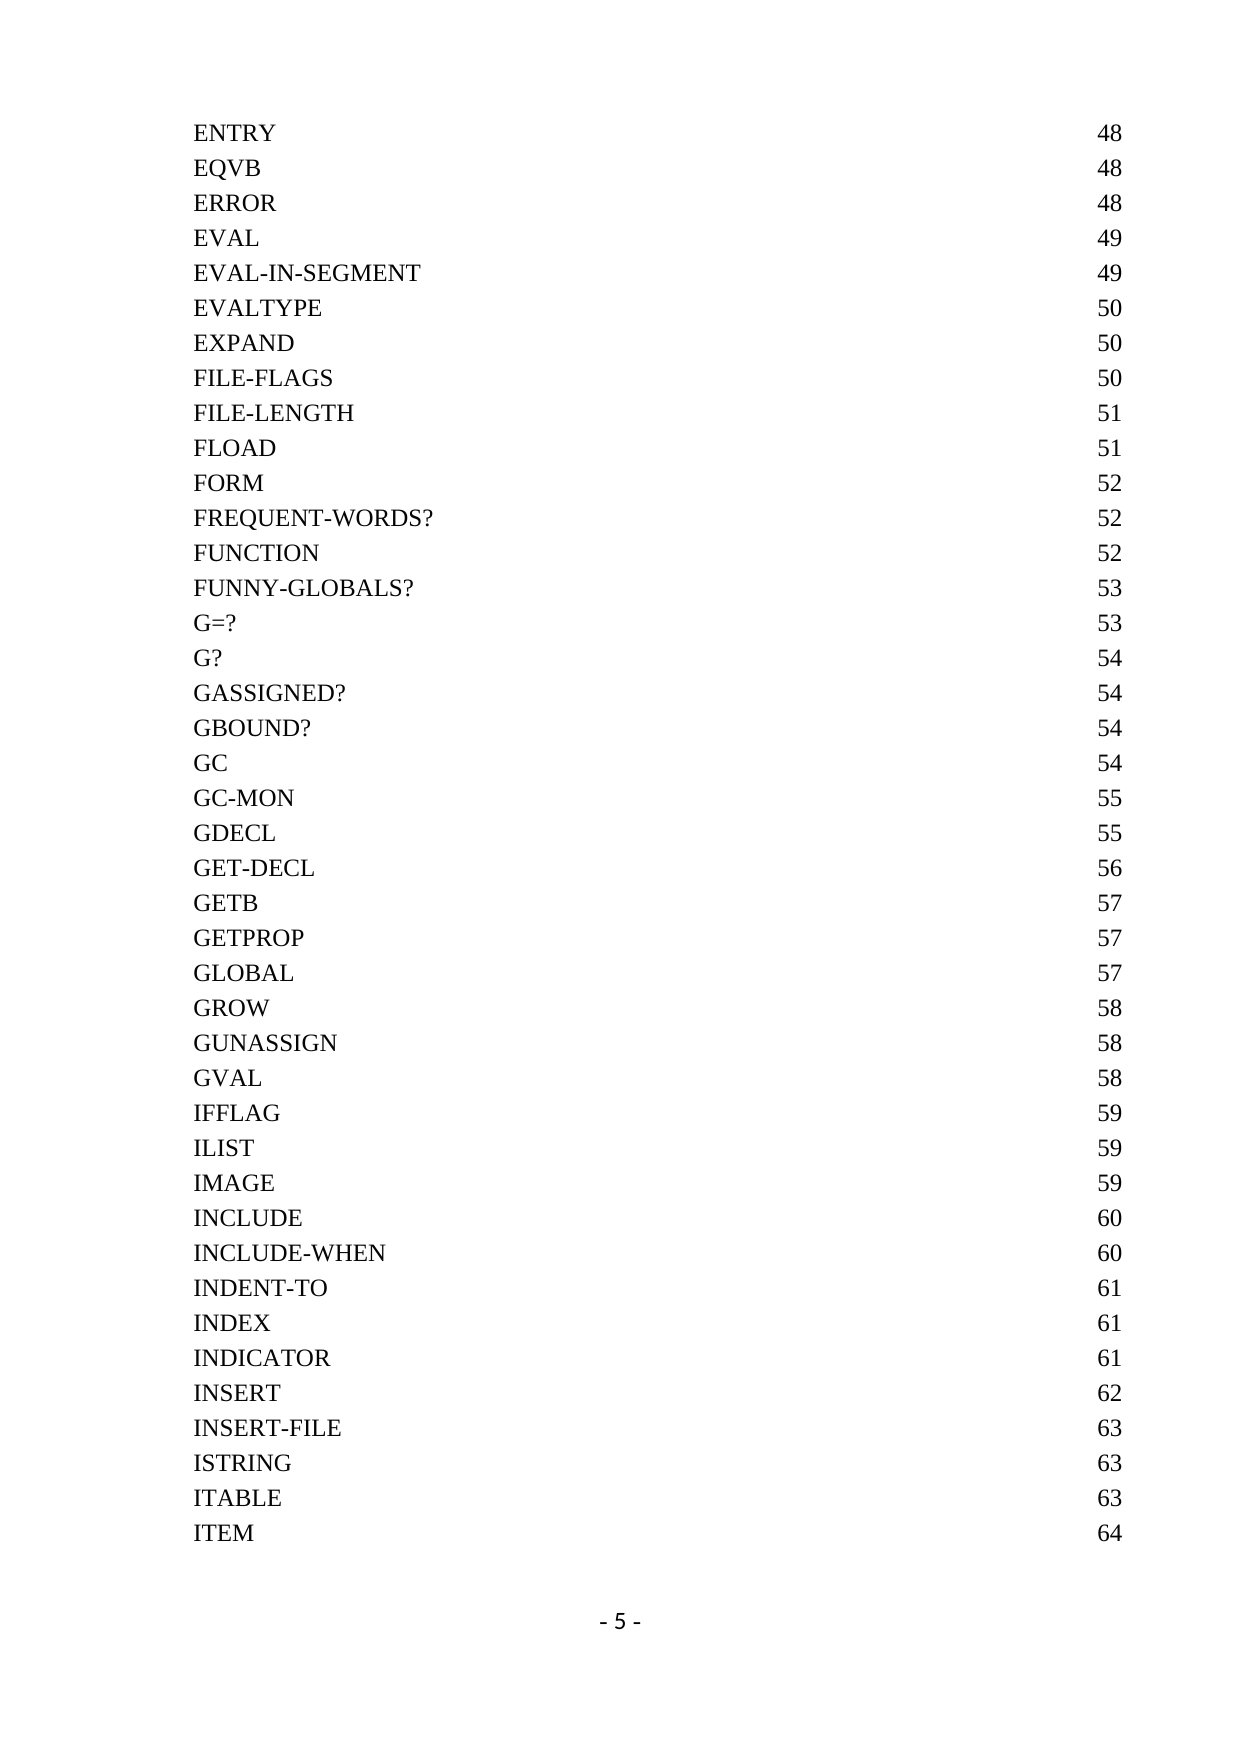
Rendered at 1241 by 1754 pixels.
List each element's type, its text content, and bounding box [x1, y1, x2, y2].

text INCLUDE-WHEN 60 [193, 1238, 1122, 1267]
text INSERT-FILE 63 [193, 1413, 1122, 1442]
text GLOBAL 57 [193, 958, 1122, 987]
text EVALTYPE 50 [193, 293, 1122, 322]
text GC 54 [193, 748, 1122, 777]
text ITEM 64 [193, 1518, 1122, 1547]
text GC-MON 55 [193, 783, 1122, 812]
text INDEX 61 [193, 1308, 1122, 1337]
text GVAL 58 [193, 1063, 1122, 1092]
text GDECL 55 [193, 818, 1122, 847]
text GET-DECL 56 [193, 853, 1122, 882]
text INSERT 62 [193, 1378, 1122, 1407]
text FUNNY-GLOBALS? 53 [193, 573, 1122, 602]
text GUNASSIGN 58 [193, 1028, 1122, 1057]
text FORM 52 [193, 468, 1122, 497]
text FILE-LENGTH 51 [193, 398, 1122, 427]
text IMAGE 59 [193, 1168, 1122, 1197]
text GROW 58 [193, 993, 1122, 1022]
text FILE-FLAGS 50 [193, 363, 1122, 392]
text INDICATOR 61 [193, 1343, 1122, 1372]
text ENTRY 48 [193, 118, 1122, 147]
text G? 54 [193, 643, 1122, 672]
text FUNCTION 52 [193, 538, 1122, 567]
text GETPROP 57 [193, 923, 1122, 952]
text EVAL 49 [193, 223, 1122, 252]
text EXPAND 50 [193, 328, 1122, 357]
text EVAL-IN-SEGMENT 49 [193, 258, 1122, 287]
text GBOUND? 54 [193, 713, 1122, 742]
text INCLUDE 60 [193, 1203, 1122, 1232]
text FLOAD 51 [193, 433, 1122, 462]
text ISTRING 63 [193, 1448, 1122, 1477]
text GASSIGNED? 54 [193, 678, 1122, 707]
text ITABLE 63 [193, 1483, 1122, 1512]
text GETB 57 [193, 888, 1122, 917]
text EQVB 48 [193, 153, 1122, 182]
text IFFLAG 59 [193, 1098, 1122, 1127]
text INDENT-TO 61 [193, 1273, 1122, 1302]
text ERROR 48 [193, 188, 1122, 217]
text ILIST 59 [193, 1133, 1122, 1162]
text G=? 53 [193, 608, 1122, 637]
text FREQUENT-WORDS? 52 [193, 503, 1122, 532]
